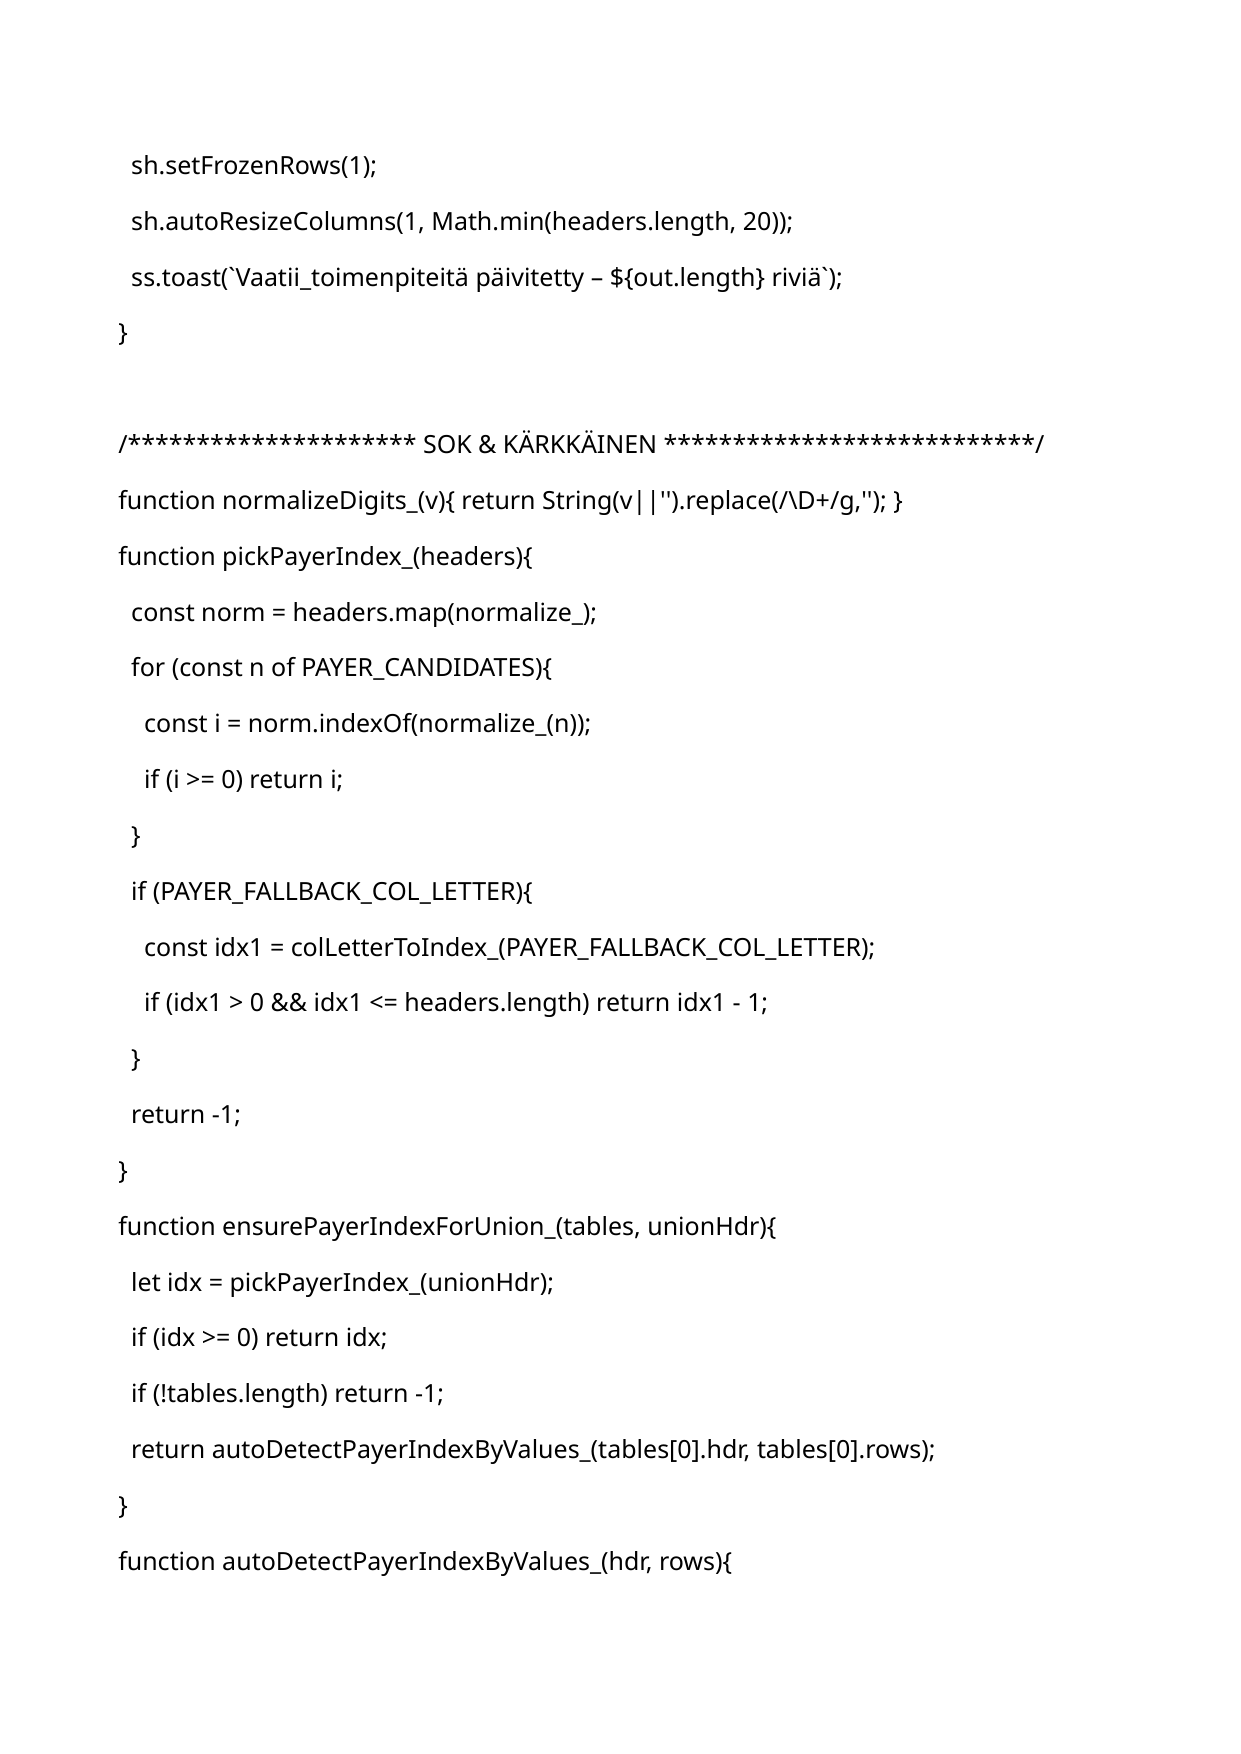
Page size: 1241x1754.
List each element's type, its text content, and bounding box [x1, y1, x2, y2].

text function ensurePayerIndexForUnion_(tables, unionHdr){ [118, 1208, 1122, 1242]
text sh.setFrozenRows(1); [118, 148, 1122, 182]
text sh.autoResizeColumns(1, Math.min(headers.length, 20)); [118, 203, 1122, 237]
text function normalizeDigits_(v){ return String(v||'').replace(/\D+/g,''); } [118, 483, 1122, 517]
text let idx = pickPayerIndex_(unionHdr); [118, 1264, 1122, 1298]
text if (PAYER_FALLBACK_COL_LETTER){ [118, 873, 1122, 907]
text } [118, 1153, 1122, 1187]
text if (!tables.length) return -1; [118, 1376, 1122, 1410]
text for (const n of PAYER_CANDIDATES){ [118, 650, 1122, 684]
text const norm = headers.map(normalize_); [118, 594, 1122, 628]
text } [118, 818, 1122, 852]
text } [118, 1041, 1122, 1075]
text return -1; [118, 1097, 1122, 1131]
text if (idx >= 0) return idx; [118, 1320, 1122, 1354]
text const idx1 = colLetterToIndex_(PAYER_FALLBACK_COL_LETTER); [118, 929, 1122, 963]
text } [118, 315, 1122, 349]
text function autoDetectPayerIndexByValues_(hdr, rows){ [118, 1543, 1122, 1577]
text function pickPayerIndex_(headers){ [118, 538, 1122, 572]
text const i = norm.indexOf(normalize_(n)); [118, 706, 1122, 740]
text return autoDetectPayerIndexByValues_(tables[0].hdr, tables[0].rows); [118, 1432, 1122, 1466]
text /********************* SOK & KÄRKKÄINEN ***************************/ [118, 427, 1122, 461]
text if (idx1 > 0 && idx1 <= headers.length) return idx1 - 1; [118, 985, 1122, 1019]
text } [118, 1488, 1122, 1522]
text if (i >= 0) return i; [118, 762, 1122, 796]
text ss.toast(`Vaatii_toimenpiteitä päivitetty – ${out.length} riviä`); [118, 259, 1122, 293]
